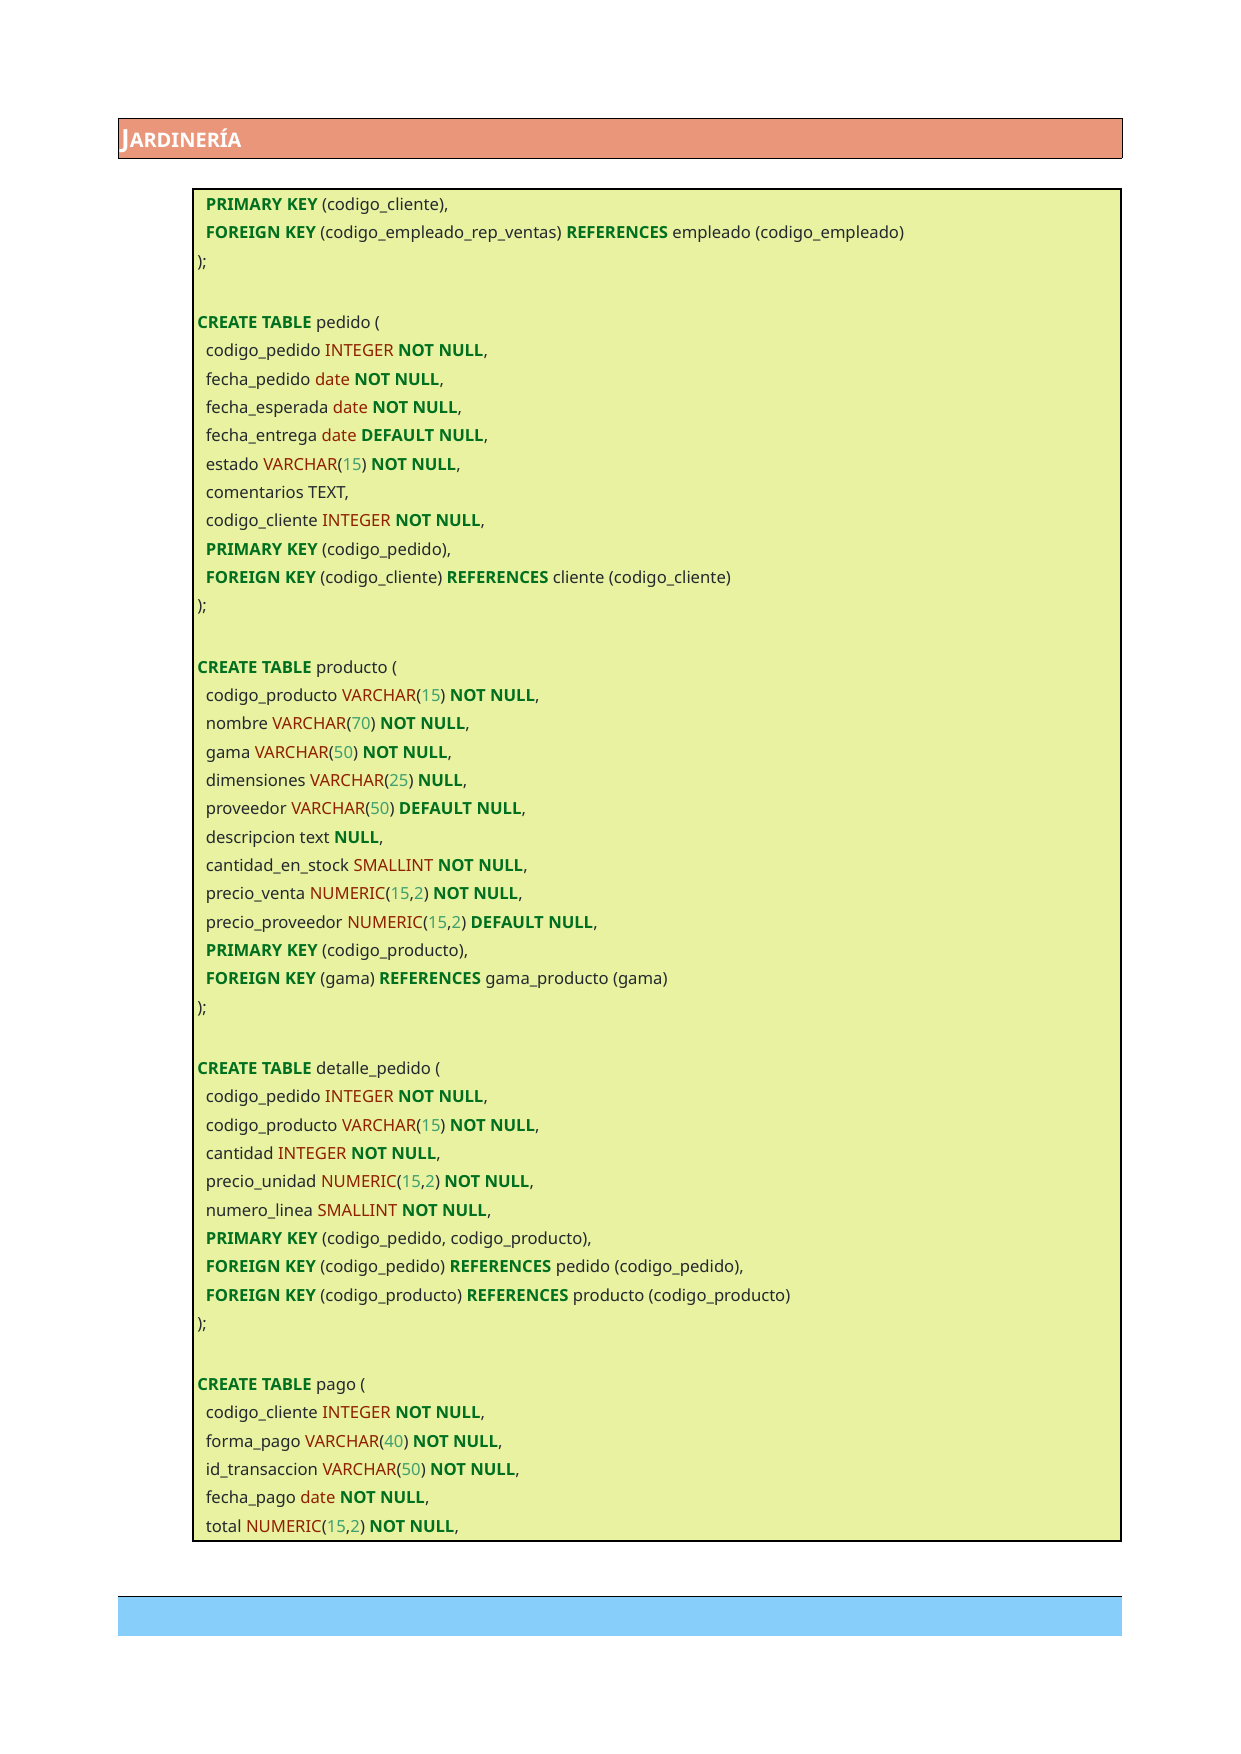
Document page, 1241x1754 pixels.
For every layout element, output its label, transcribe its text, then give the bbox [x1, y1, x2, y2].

text FOREIGN KEY (codigo_pedido) REFERENCES pedido (codigo_pedido), [194, 1250, 1120, 1277]
text ); [194, 990, 1120, 1018]
text codigo_cliente INTEGER NOT NULL, [194, 1396, 1120, 1424]
text FOREIGN KEY (codigo_cliente) REFERENCES cliente (codigo_cliente) [194, 561, 1120, 588]
text FOREIGN KEY (codigo_empleado_rep_ventas) REFERENCES empleado (codigo_empleado) [194, 216, 1120, 244]
text PRIMARY KEY (codigo_pedido), [194, 532, 1120, 560]
text CREATE TABLE detalle_pedido ( [194, 1051, 1120, 1079]
text PRIMARY KEY (codigo_cliente), [194, 190, 1120, 215]
text ); [194, 589, 1120, 617]
text ); [194, 1306, 1120, 1334]
text fecha_entrega date DEFAULT NULL, [194, 419, 1120, 447]
text descripcion text NULL, [194, 820, 1120, 848]
text gama VARCHAR(50) NOT NULL, [194, 735, 1120, 763]
text ); [194, 244, 1120, 272]
text FOREIGN KEY (gama) REFERENCES gama_producto (gama) [194, 962, 1120, 989]
text codigo_pedido INTEGER NOT NULL, [194, 1080, 1120, 1107]
text cantidad INTEGER NOT NULL, [194, 1136, 1120, 1164]
text fecha_pago date NOT NULL, [194, 1481, 1120, 1509]
text dimensiones VARCHAR(25) NULL, [194, 763, 1120, 791]
text numero_linea SMALLINT NOT NULL, [194, 1193, 1120, 1221]
text CREATE TABLE pago ( [194, 1368, 1120, 1395]
text precio_unidad NUMERIC(15,2) NOT NULL, [194, 1165, 1120, 1192]
text PRIMARY KEY (codigo_producto), [194, 933, 1120, 961]
text CREATE TABLE producto ( [194, 650, 1120, 678]
text codigo_pedido INTEGER NOT NULL, [194, 334, 1120, 362]
text total NUMERIC(15,2) NOT NULL, [194, 1509, 1120, 1540]
text id_transaccion VARCHAR(50) NOT NULL, [194, 1453, 1120, 1480]
text fecha_esperada date NOT NULL, [194, 391, 1120, 418]
text precio_venta NUMERIC(15,2) NOT NULL, [194, 877, 1120, 904]
text forma_pago VARCHAR(40) NOT NULL, [194, 1424, 1120, 1452]
text PRIMARY KEY (codigo_pedido, codigo_producto), [194, 1221, 1120, 1249]
text codigo_producto VARCHAR(15) NOT NULL, [194, 678, 1120, 706]
text codigo_producto VARCHAR(15) NOT NULL, [194, 1108, 1120, 1136]
text FOREIGN KEY (codigo_producto) REFERENCES producto (codigo_producto) [194, 1278, 1120, 1306]
text precio_proveedor NUMERIC(15,2) DEFAULT NULL, [194, 905, 1120, 933]
text CREATE TABLE pedido ( [194, 306, 1120, 333]
text codigo_cliente INTEGER NOT NULL, [194, 504, 1120, 532]
text comentarios TEXT, [194, 476, 1120, 503]
text estado VARCHAR(15) NOT NULL, [194, 447, 1120, 475]
text fecha_pedido date NOT NULL, [194, 362, 1120, 390]
text cantidad_en_stock SMALLINT NOT NULL, [194, 848, 1120, 876]
text nombre VARCHAR(70) NOT NULL, [194, 707, 1120, 734]
text proveedor VARCHAR(50) DEFAULT NULL, [194, 792, 1120, 819]
